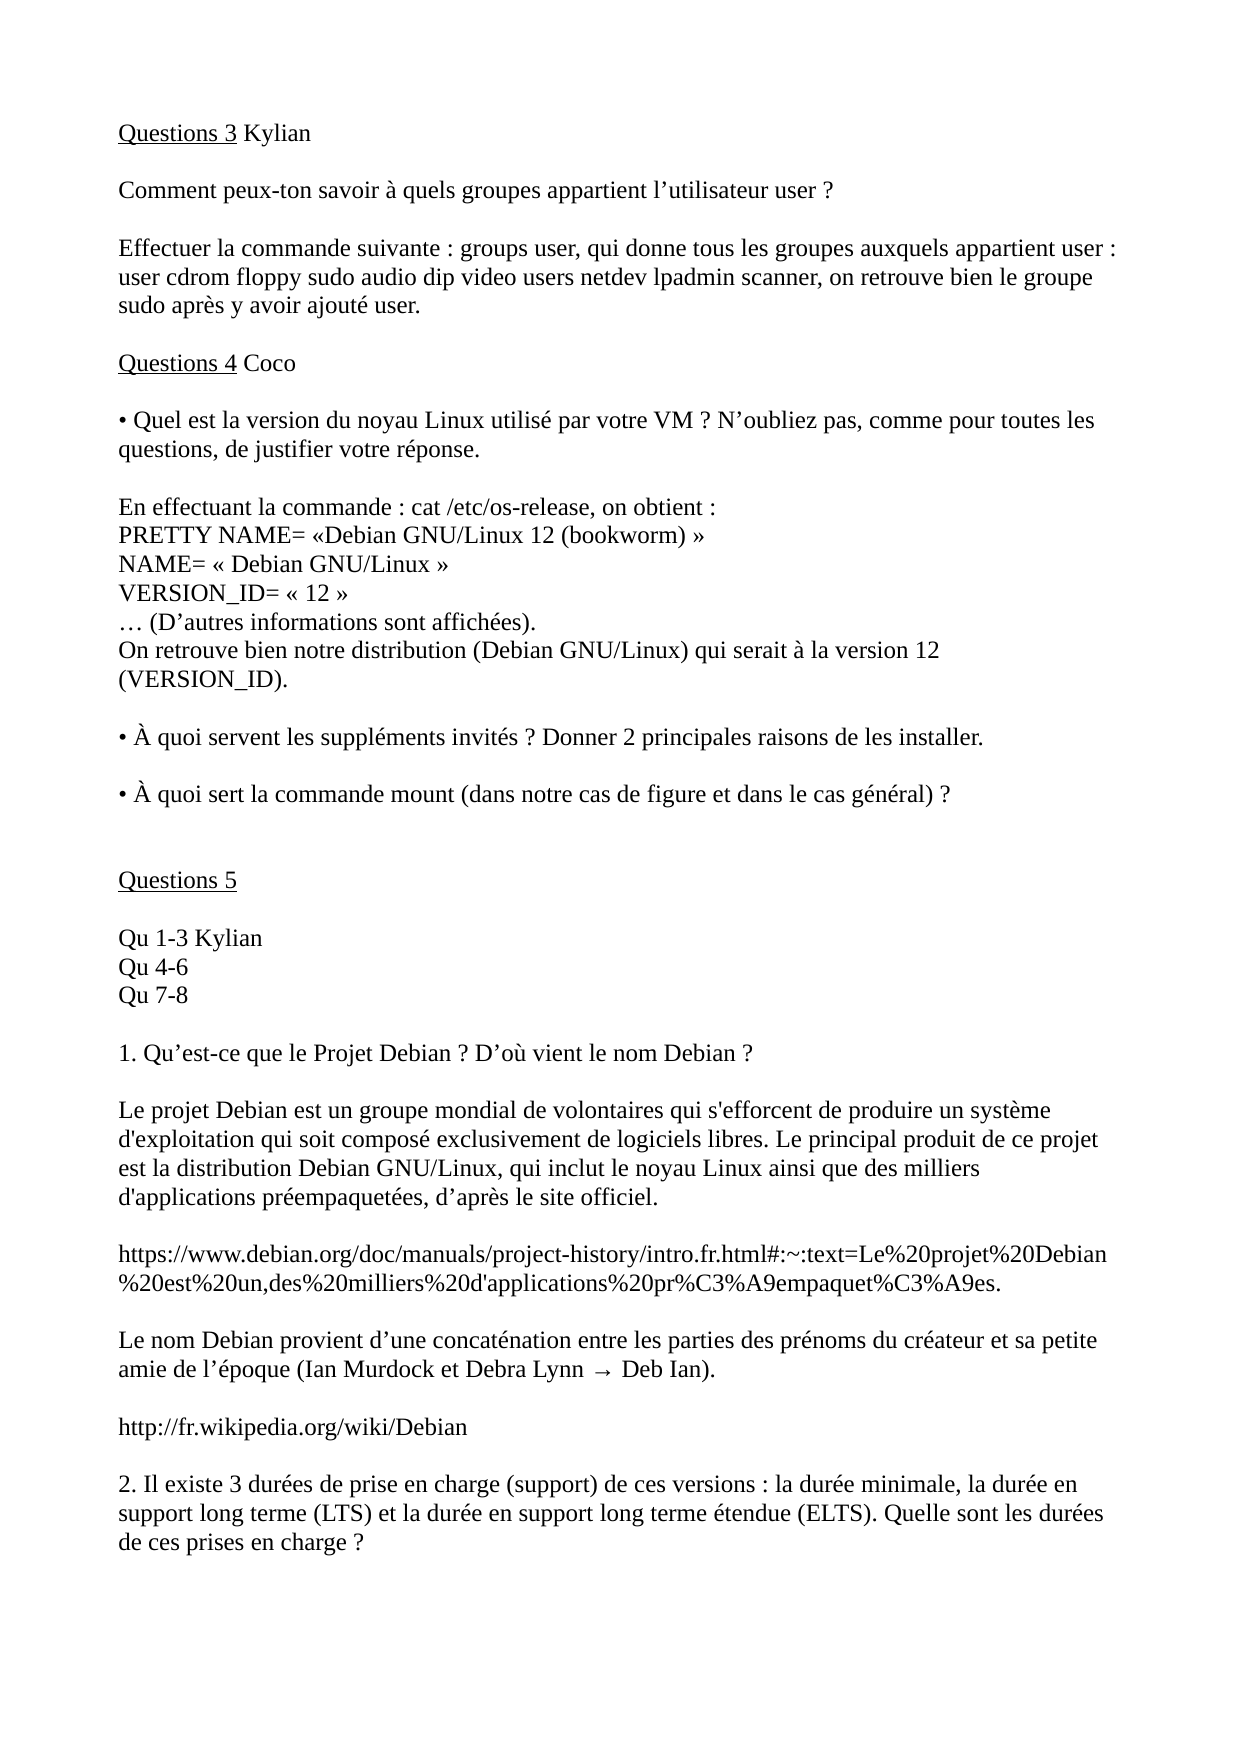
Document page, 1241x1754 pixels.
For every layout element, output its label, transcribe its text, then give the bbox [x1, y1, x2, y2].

text Le projet Debian est un groupe mondial de volontaires qui s'efforcent de produire un système d'exploitation qui soit composé exclusivement de logiciels libres. Le principal produit de ce projet est la distribution Debian GNU/Linux, qui inclut le noyau Linux ainsi que des milliers d'applications préempaquetées, d’après le site officiel. [118, 1096, 1122, 1211]
text Questions 5 [118, 866, 1122, 894]
text http://fr.wikipedia.org/wiki/Debian [118, 1412, 1122, 1441]
text Questions 4 Coco [118, 348, 1122, 377]
text VERSION_ID= « 12 » [118, 578, 1122, 607]
text PRETTY NAME= «Debian GNU/Linux 12 (bookworm) » [118, 521, 1122, 549]
text … (D’autres informations sont affichées). [118, 607, 1122, 636]
text 1. Qu’est-ce que le Projet Debian ? D’où vient le nom Debian ? [118, 1038, 1122, 1067]
text 2. Il existe 3 durées de prise en charge (support) de ces versions : la durée minimale, la durée en support long terme (LTS) et la durée en support long terme étendue (ELTS). Quelle sont les durées de ces prises en charge ? [118, 1469, 1122, 1556]
text • À quoi servent les suppléments invités ? Donner 2 principales raisons de les installer. [118, 722, 1122, 751]
text Questions 3 Kylian [118, 118, 1122, 147]
text • Quel est la version du noyau Linux utilisé par votre VM ? N’oubliez pas, comme pour toutes les questions, de justifier votre réponse. [118, 406, 1122, 463]
text • À quoi sert la commande mount (dans notre cas de figure et dans le cas général) ? [118, 779, 1122, 808]
text Comment peux-ton savoir à quels groupes appartient l’utilisateur user ? [118, 176, 1122, 204]
text Qu 1-3 Kylian [118, 923, 1122, 952]
text Effectuer la commande suivante : groups user, qui donne tous les groupes auxquels appartient user : user cdrom floppy sudo audio dip video users netdev lpadmin scanner, on retrouve bien le groupe sudo après y avoir ajouté user. [118, 233, 1122, 319]
text Qu 7-8 [118, 981, 1122, 1009]
text https://www.debian.org/doc/manuals/project-history/intro.fr.html#:~:text=Le%20projet%20Debian%20est%20un,des%20milliers%20d'applications%20pr%C3%A9empaquet%C3%A9es. [118, 1239, 1122, 1297]
text En effectuant la commande : cat /etc/os-release, on obtient : [118, 492, 1122, 521]
text Le nom Debian provient d’une concaténation entre les parties des prénoms du créateur et sa petite amie de l’époque (Ian Murdock et Debra Lynn → Deb Ian). [118, 1326, 1122, 1383]
text On retrouve bien notre distribution (Debian GNU/Linux) qui serait à la version 12 (VERSION_ID). [118, 636, 1122, 693]
text NAME= « Debian GNU/Linux » [118, 549, 1122, 578]
text Qu 4-6 [118, 952, 1122, 981]
